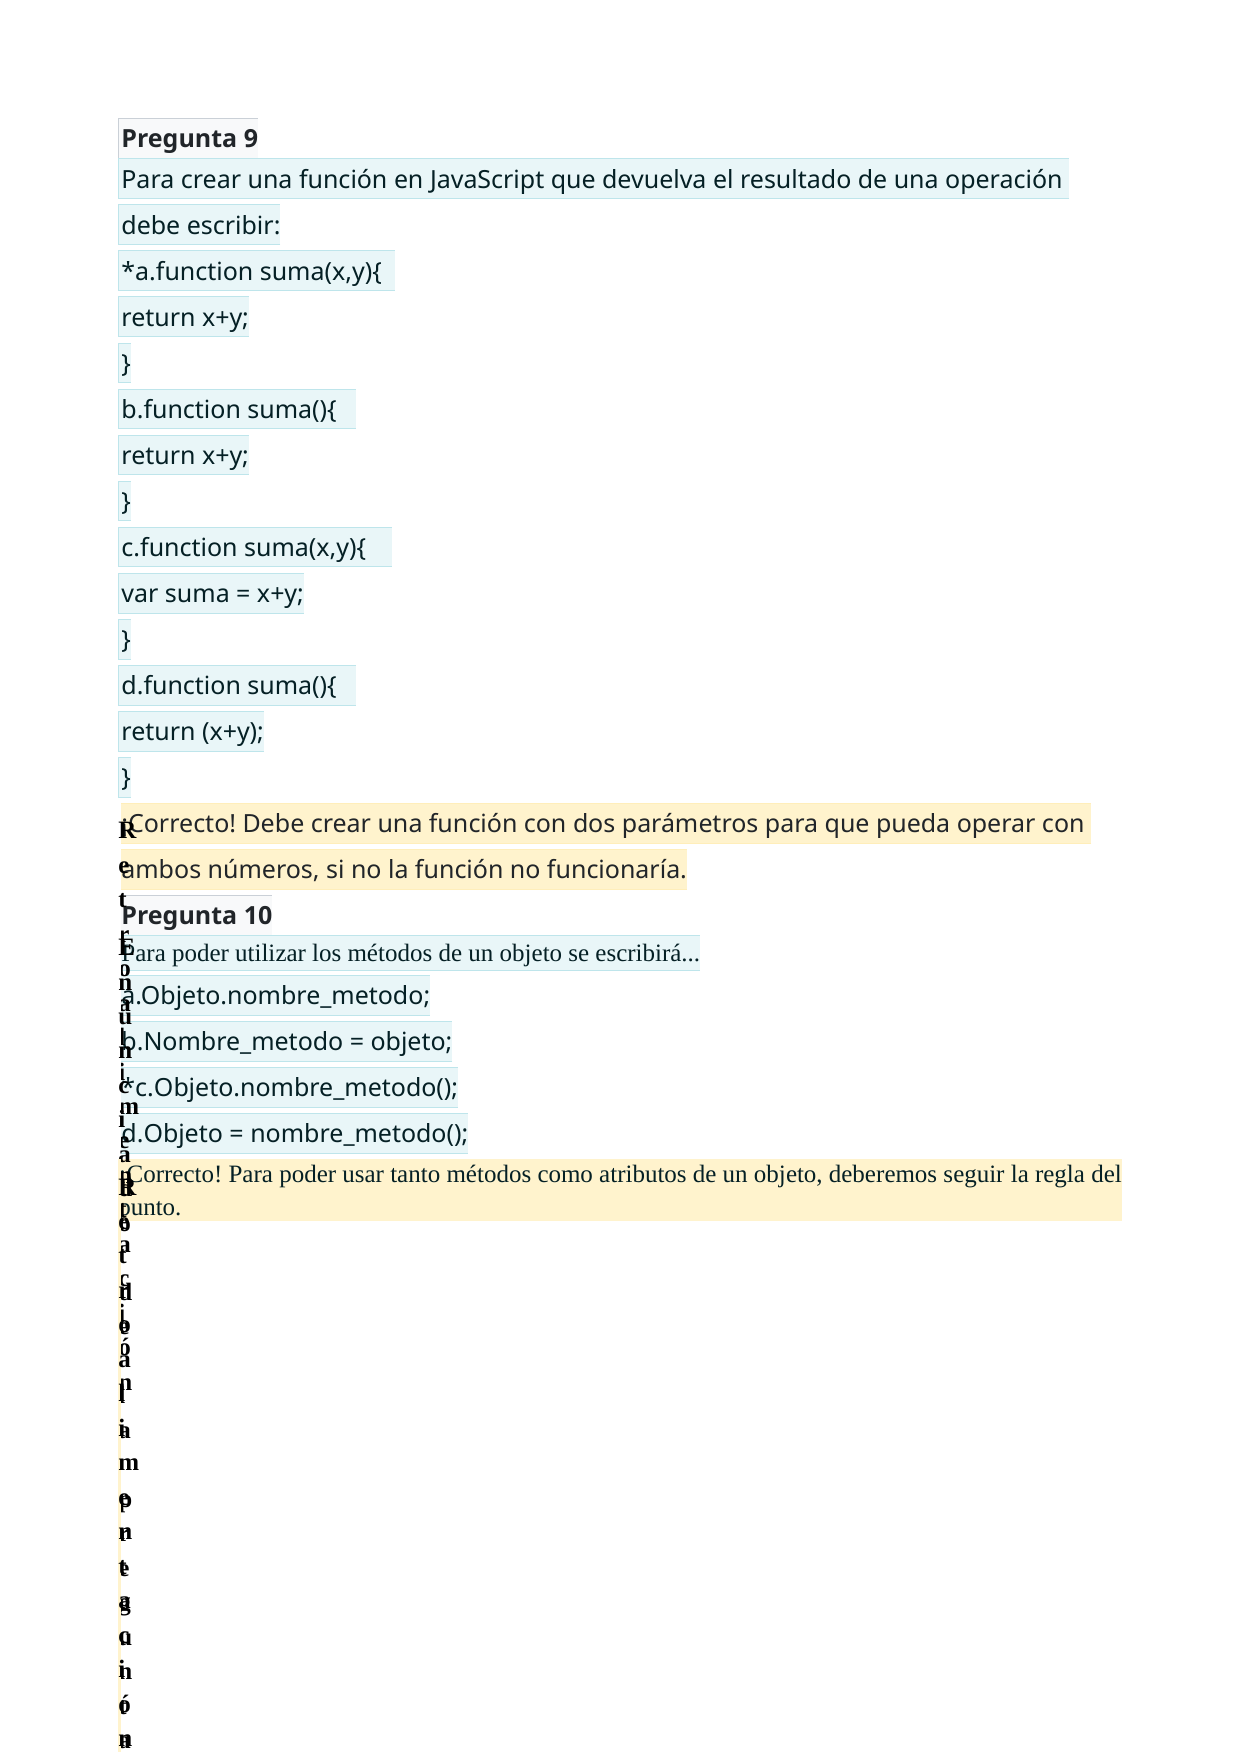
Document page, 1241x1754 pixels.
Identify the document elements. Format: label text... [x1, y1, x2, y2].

subtitle Pregunta 10 [121, 895, 1122, 935]
text c.function suma(x,y){ var suma = x+y; } [118, 527, 1122, 659]
text ¡Correcto! Debe crear una función con dos parámetros para que pueda operar con ambos números, si no la función no funcionaría. [118, 803, 1122, 889]
text ¡Correcto! Para poder usar tanto métodos como atributos de un objeto, deberemos seguir la regla del punto. [118, 1159, 1122, 1221]
subtitle Pregunta 9 [119, 118, 1122, 158]
text b.function suma(){ return x+y; } [118, 388, 1122, 521]
text a.Objeto.nombre_metodo; [121, 975, 1122, 1015]
text b.Nombre_metodo = objeto; [121, 1021, 1122, 1061]
text d.function suma(){ return (x+y); } [118, 665, 1122, 797]
text Para crear una función en JavaScript que devuelva el resultado de una operación debe escribir: [118, 158, 1122, 244]
text *a.function suma(x,y){ return x+y; } [118, 250, 1122, 382]
text d.Objeto = nombre_metodo(); [121, 1113, 1122, 1153]
text *c.Objeto.nombre_metodo(); [121, 1067, 1122, 1107]
text Para poder utilizar los métodos de un objeto se escribirá... [121, 935, 1122, 970]
